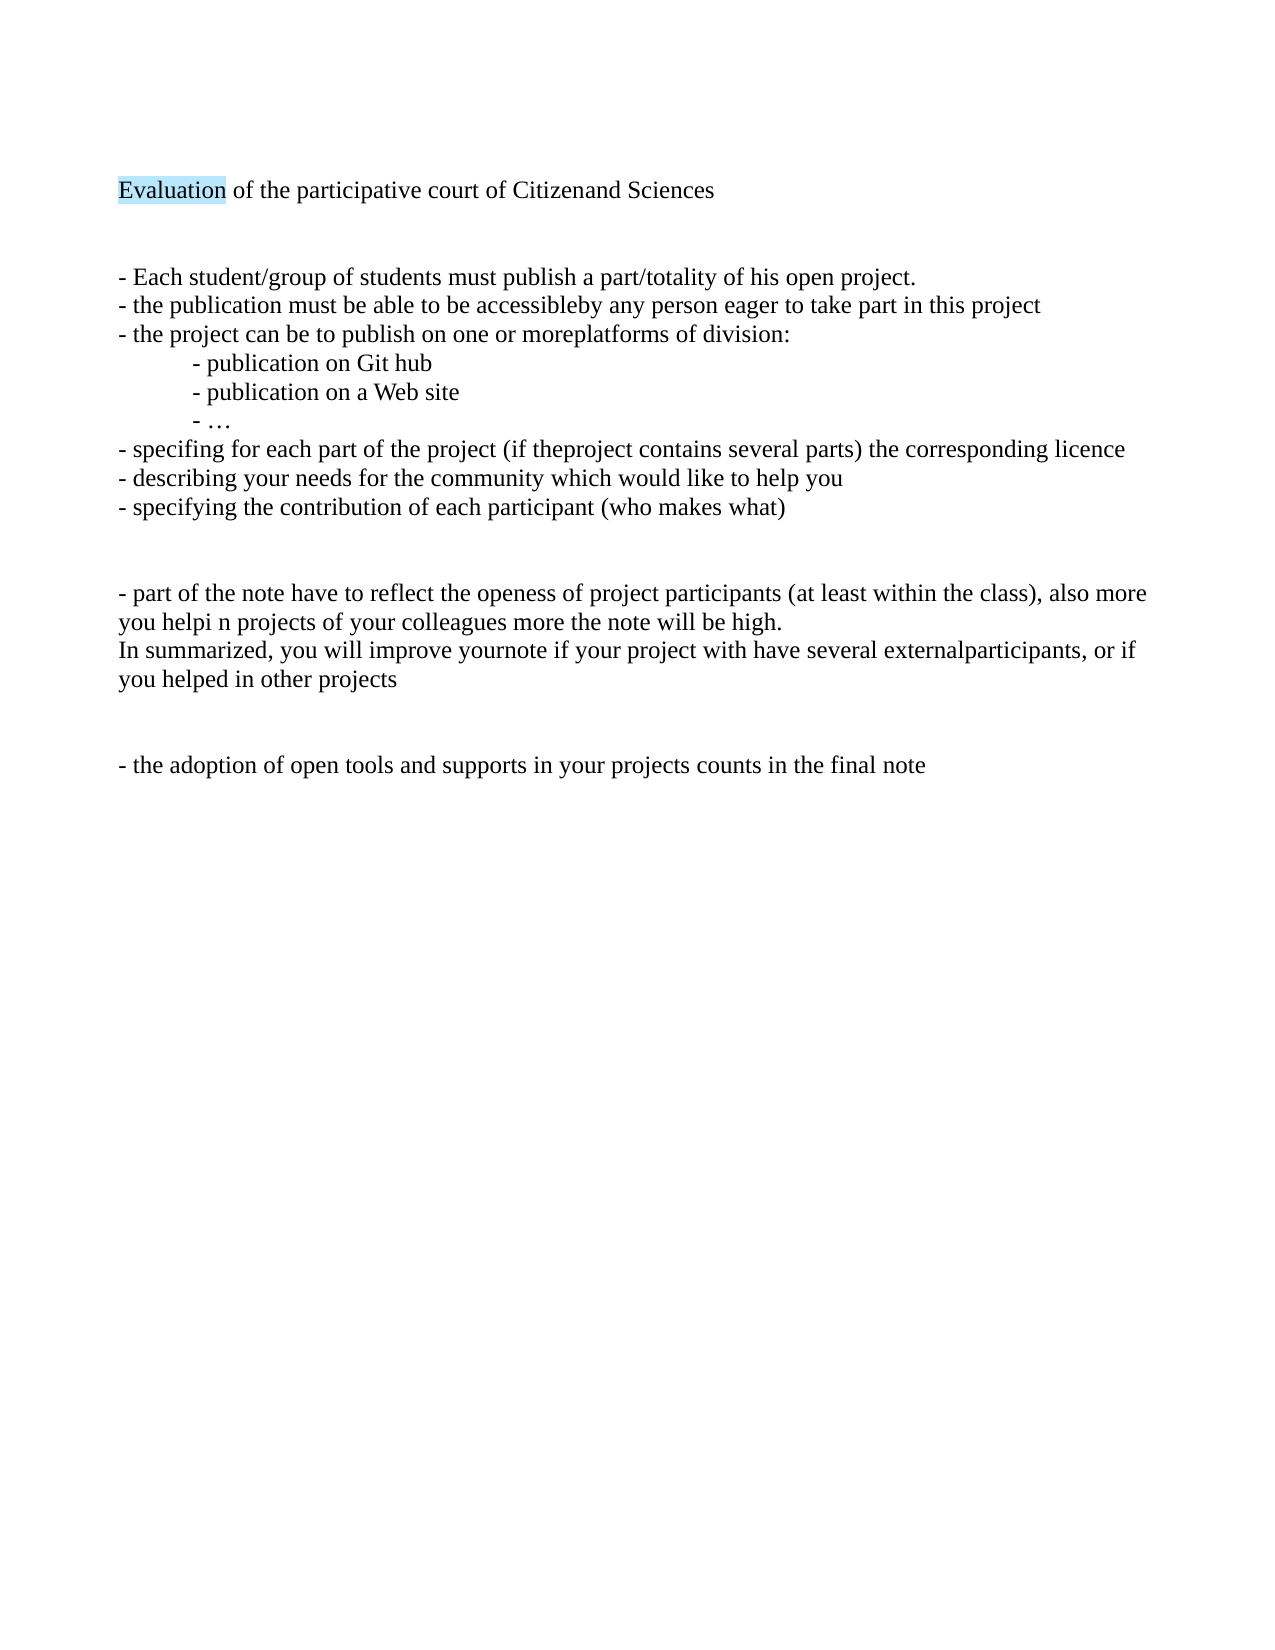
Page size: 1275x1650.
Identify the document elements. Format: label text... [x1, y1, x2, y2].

text Evaluation of the participative court of Citizenand Sciences - Each student/group of students must publish a part/totality of his open project. - the publication must be able to be accessibleby any person eager to take part in this project - the project can be to publish on one or moreplatforms of division: - publication on Git hub - publication on a Web site - … - specifing for each part of the project (if theproject contains several parts) the corresponding licence - describing your needs for the community which would like to help you - specifying the contribution of each participant (who makes what) - part of the note have to reflect the openess of project participants (at least within the class), also more you helpi n projects of your colleagues more the note will be high. [118, 176, 1157, 636]
text In summarized, you will improve yournote if your project with have several externalparticipants, or if you helped in other projects - the adoption of open tools and supports in your projects counts in the final note [118, 636, 1157, 808]
